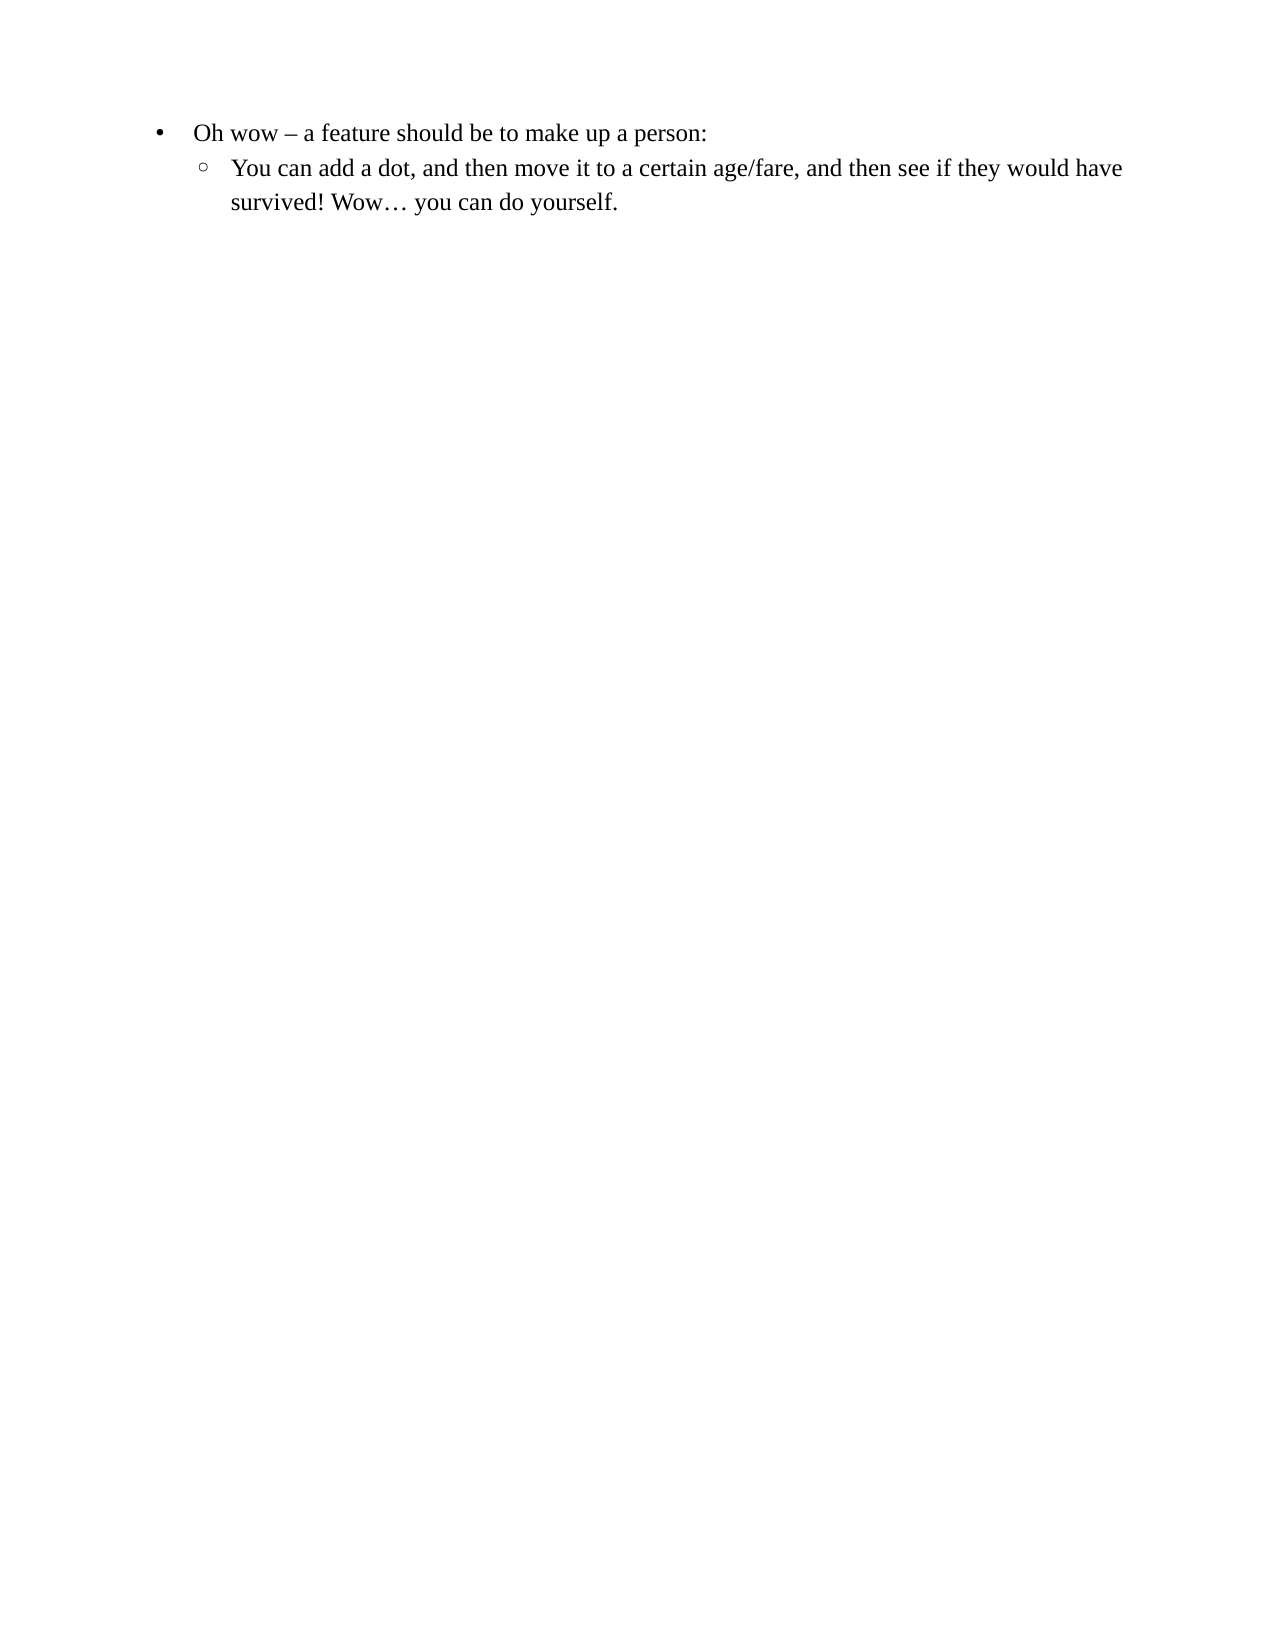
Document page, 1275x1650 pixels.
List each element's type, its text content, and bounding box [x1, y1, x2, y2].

list You can add a dot, and then move it to a certain age/fare, and then see if they would have survived! Wow… you can do yourself. [193, 153, 1157, 285]
list Oh wow – a feature should be to make up a person: [156, 118, 1157, 147]
